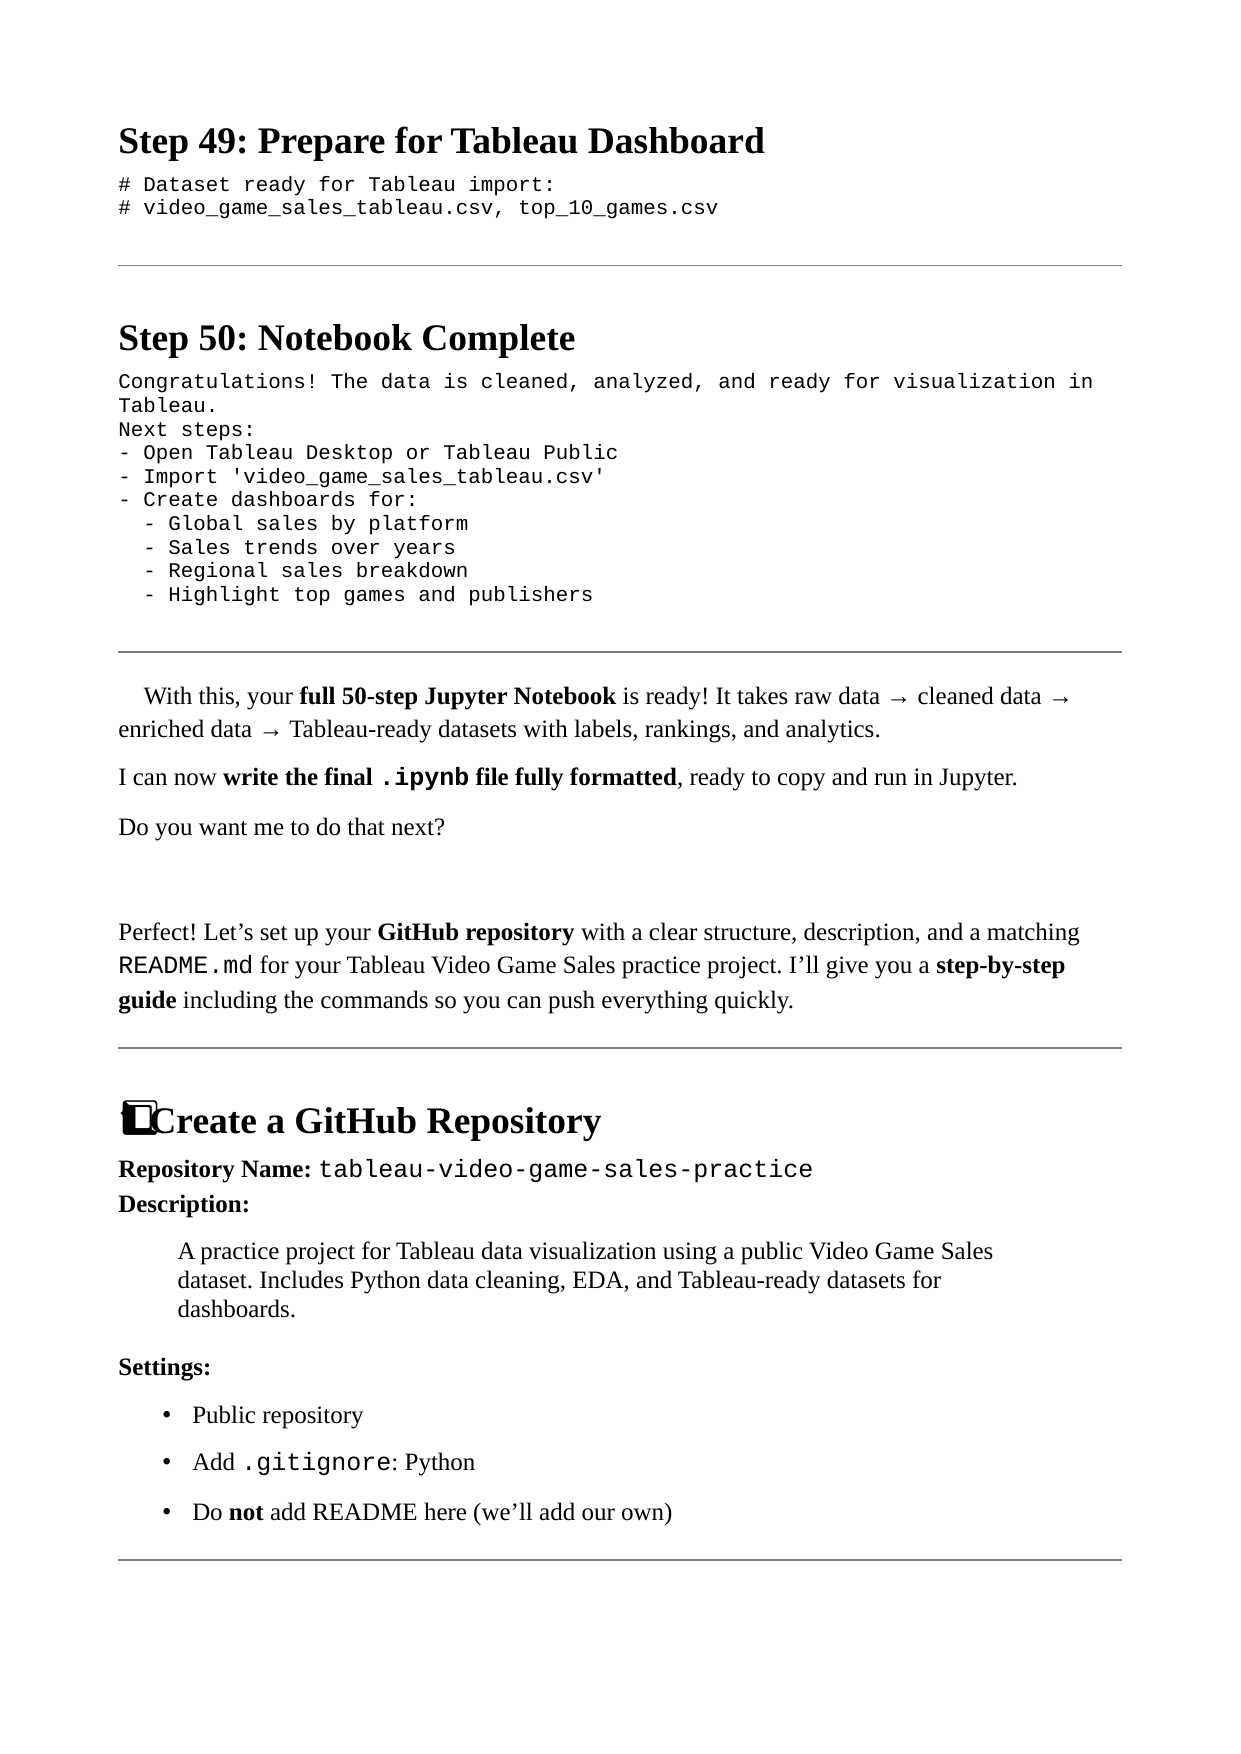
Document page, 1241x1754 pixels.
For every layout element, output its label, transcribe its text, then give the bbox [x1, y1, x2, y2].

list Add .gitignore: Python ✅ [162, 1447, 1122, 1478]
text Repository Name: tableau-video-game-sales-practice Description: [118, 1154, 1122, 1217]
subtitle Step 50: Notebook Complete [118, 316, 1122, 359]
text A practice project for Tableau data visualization using a public Video Game Sales dataset. Includes Python data cleaning, EDA, and Tableau-ready datasets for dashboards. [177, 1236, 1063, 1323]
text # video_game_sales_tableau.csv, top_10_games.csv [118, 197, 1122, 221]
text ✅ With this, your full 50-step Jupyter Notebook is ready! It takes raw data → cleaned data → enriched data → Tableau-ready datasets with labels, rankings, and analytics. [118, 681, 1122, 743]
list Do not add README here (we’ll add our own) [162, 1497, 1122, 1526]
text Congratulations! The data is cleaned, analyzed, and ready for visualization in Tableau. [118, 371, 1122, 418]
text - Global sales by platform [118, 513, 1122, 537]
text Do you want me to do that next? [118, 812, 1122, 841]
text Perfect! Let’s set up your GitHub repository with a clear structure, description, and a matching README.md for your Tableau Video Game Sales practice project. I’ll give you a step-by-step guide including the commands so you can push everything quickly. [118, 917, 1122, 1014]
text # Dataset ready for Tableau import: [118, 174, 1122, 197]
text - Import 'video_game_sales_tableau.csv' [118, 466, 1122, 489]
text I can now write the final .ipynb file fully formatted, ready to copy and run in Jupyter. [118, 762, 1122, 793]
text - Regional sales breakdown [118, 560, 1122, 584]
text - Open Tableau Desktop or Tableau Public [118, 442, 1122, 466]
text Next steps: [118, 418, 1122, 442]
text - Create dashboards for: [118, 489, 1122, 513]
subtitle 1️⃣ Create a GitHub Repository [118, 1098, 1122, 1141]
subtitle Step 49: Prepare for Tableau Dashboard [118, 118, 1122, 161]
text Settings: [118, 1352, 1122, 1381]
list Public repository ✅ [162, 1400, 1122, 1428]
text - Sales trends over years [118, 537, 1122, 560]
text - Highlight top games and publishers [118, 584, 1122, 608]
